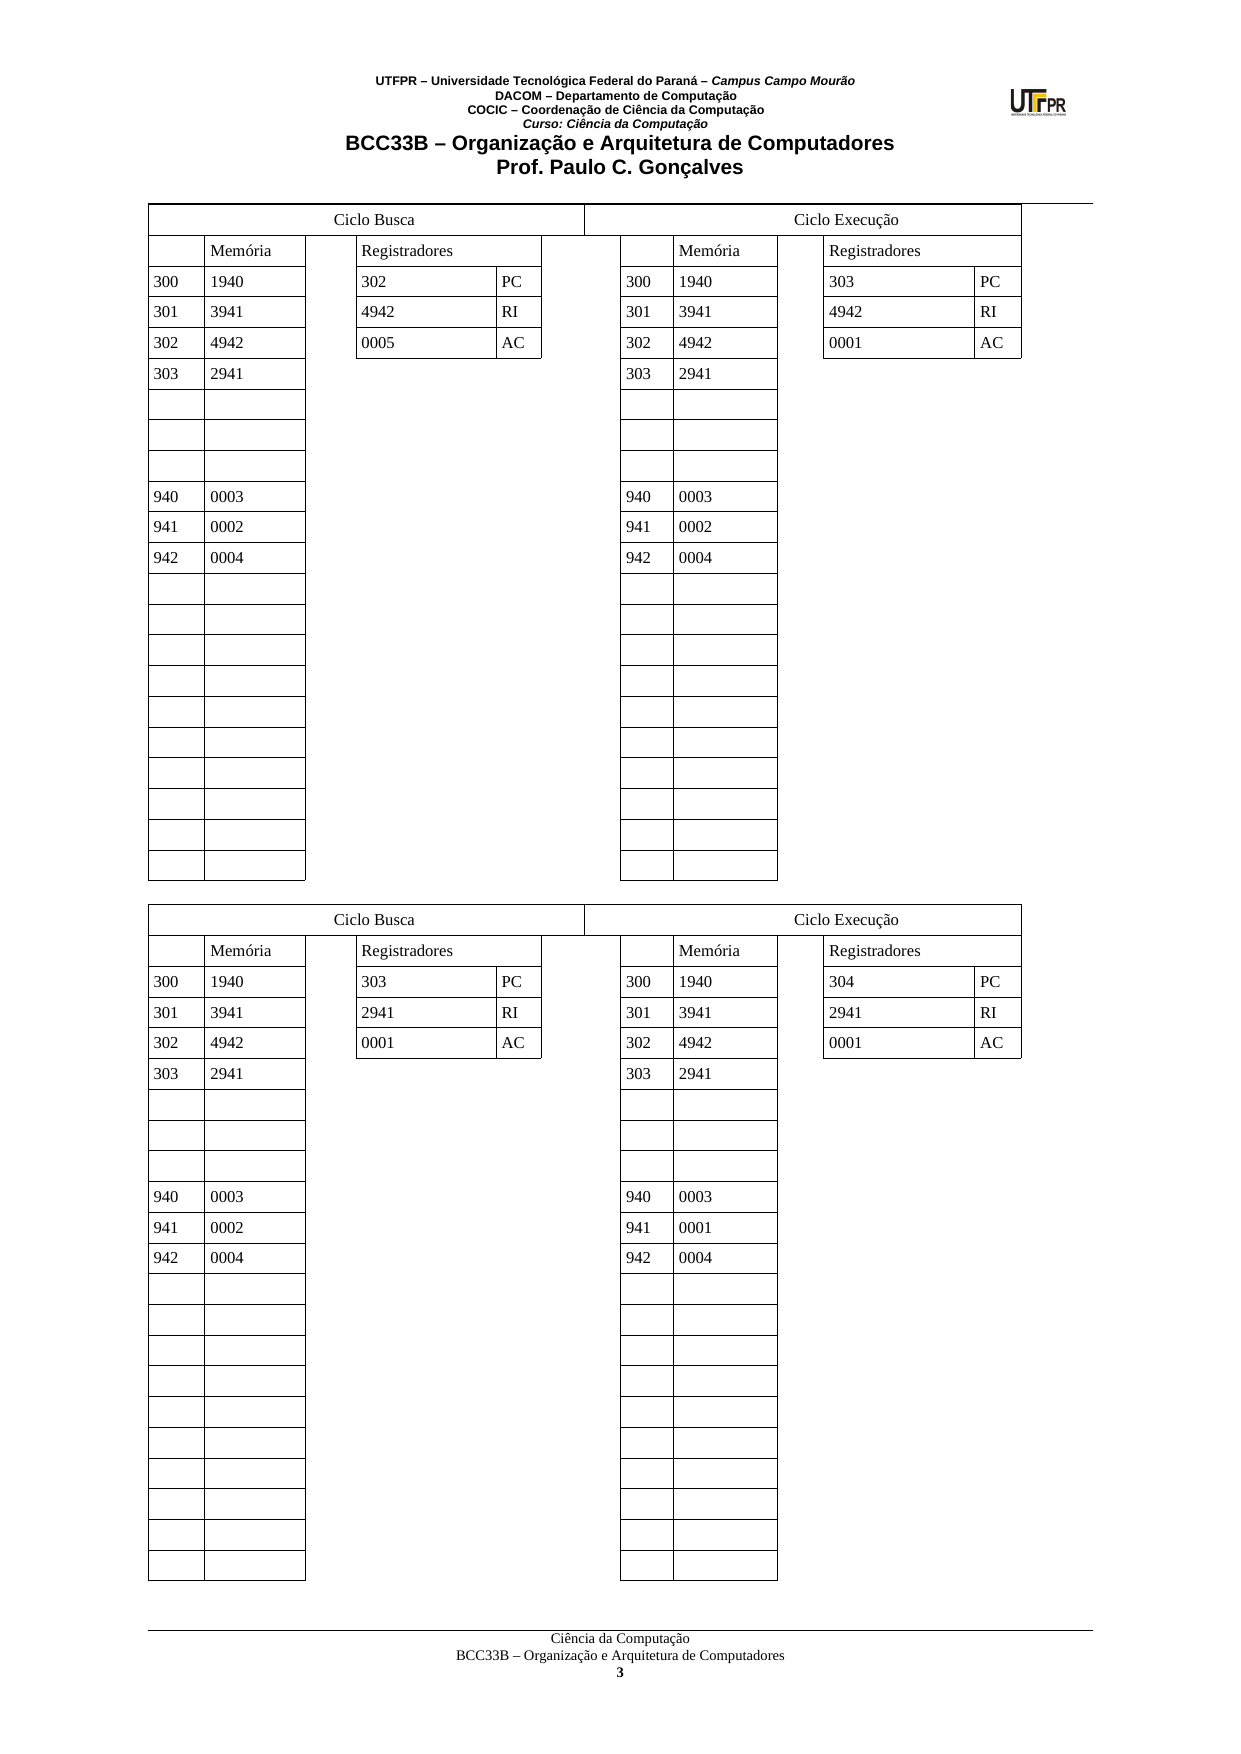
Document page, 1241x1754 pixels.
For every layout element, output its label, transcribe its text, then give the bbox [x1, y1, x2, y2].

table_cell [674, 758, 777, 788]
table_cell [149, 574, 204, 604]
table_cell [205, 1305, 305, 1334]
table_cell [823, 359, 974, 388]
table_cell [306, 1550, 356, 1580]
table_cell [306, 604, 356, 634]
table_cell [621, 728, 673, 757]
table_cell [306, 296, 356, 327]
table_cell [541, 389, 620, 419]
table_cell [778, 327, 823, 358]
table_cell [778, 1304, 823, 1334]
table_cell [496, 1488, 541, 1519]
table_cell [823, 1458, 974, 1488]
table_cell [356, 696, 496, 727]
table_cell [306, 1120, 356, 1150]
table_cell [621, 635, 673, 665]
table_cell 0003 [674, 482, 777, 511]
table_cell [823, 788, 974, 819]
table_cell [306, 1150, 356, 1181]
table_cell [356, 1427, 496, 1457]
table_cell [674, 820, 777, 849]
table_cell [205, 758, 305, 788]
table_cell [306, 481, 356, 511]
table_cell [356, 1519, 496, 1550]
table_cell [823, 1212, 974, 1242]
table_cell [778, 997, 823, 1027]
table_cell [205, 820, 305, 849]
table_cell [621, 1090, 673, 1119]
table_cell Memória [674, 236, 777, 266]
table_cell [823, 389, 974, 419]
table_cell [778, 1427, 823, 1457]
table_cell [974, 634, 1021, 665]
table_cell [974, 1519, 1021, 1550]
table_cell [621, 758, 673, 788]
table_cell [974, 1335, 1021, 1365]
table_cell [778, 1120, 823, 1150]
table_cell [306, 634, 356, 665]
table_cell [306, 966, 356, 997]
table_cell [823, 542, 974, 573]
table_cell [674, 1121, 777, 1150]
table_cell [621, 390, 673, 419]
table_cell PC [497, 267, 541, 296]
table_cell [778, 819, 823, 849]
table_cell [149, 605, 204, 634]
table_cell [496, 1458, 541, 1488]
table_cell [205, 1551, 305, 1580]
table_cell [823, 819, 974, 849]
table_cell [205, 1366, 305, 1396]
table_cell [356, 481, 496, 511]
table_cell [778, 450, 823, 481]
table_cell 2941 [205, 1059, 305, 1089]
table_header Ciclo Busca [149, 205, 584, 235]
table_cell Memória [205, 936, 305, 966]
table_cell [205, 635, 305, 665]
table_cell [974, 1550, 1021, 1580]
table_cell [823, 481, 974, 511]
table_cell [306, 1335, 356, 1365]
table_cell [674, 1551, 777, 1580]
table_cell [823, 1243, 974, 1273]
table_cell [356, 1059, 496, 1089]
table_cell [149, 236, 204, 266]
table_cell [974, 727, 1021, 757]
table_cell [674, 1459, 777, 1488]
table_cell [541, 1427, 620, 1457]
table_cell 2941 [674, 1059, 777, 1089]
table_cell [621, 1305, 673, 1334]
table_cell [778, 573, 823, 604]
table_cell 3941 [205, 297, 305, 327]
table_cell 941 [621, 1213, 673, 1242]
table_cell [778, 1150, 823, 1181]
table_cell [541, 1458, 620, 1488]
table_cell [205, 420, 305, 450]
table_cell AC [497, 328, 541, 358]
table_cell [205, 1489, 305, 1519]
table_cell [621, 936, 673, 966]
table_cell [674, 1336, 777, 1365]
table_cell [496, 389, 541, 419]
table_cell [306, 327, 356, 358]
table_cell 942 [149, 543, 204, 573]
table_cell [149, 1090, 204, 1119]
table_cell [621, 697, 673, 727]
table_cell 0003 [205, 482, 305, 511]
table_cell [621, 1397, 673, 1427]
table_cell 300 [621, 967, 673, 997]
table_cell 0001 [674, 1213, 777, 1242]
table_cell [778, 511, 823, 542]
table_cell [496, 1150, 541, 1181]
table_cell [205, 851, 305, 880]
table_cell AC [975, 1028, 1021, 1058]
table_cell [306, 788, 356, 819]
table_cell 0005 [357, 328, 496, 358]
table_cell [306, 997, 356, 1027]
table_cell [974, 1243, 1021, 1273]
table_cell [306, 936, 356, 966]
table_cell [205, 1151, 305, 1181]
table_cell [356, 1243, 496, 1273]
table_cell [496, 1089, 541, 1119]
table_cell [149, 789, 204, 819]
table_cell [974, 573, 1021, 604]
table_cell [778, 1243, 823, 1273]
table_cell [149, 936, 204, 966]
table_cell Memória [674, 936, 777, 966]
table_cell [778, 966, 823, 997]
table_cell [674, 697, 777, 727]
table_cell [823, 1304, 974, 1334]
table_cell [541, 788, 620, 819]
table_cell [674, 1366, 777, 1396]
table_cell 303 [149, 359, 204, 388]
table_cell [149, 728, 204, 757]
table_cell [149, 697, 204, 727]
table_cell [823, 450, 974, 481]
table_cell [306, 1212, 356, 1242]
table_cell [356, 727, 496, 757]
table_cell [974, 450, 1021, 481]
table_header Ciclo Busca [149, 905, 584, 935]
table_cell [823, 1059, 974, 1089]
table_cell [306, 850, 356, 880]
table_cell [674, 605, 777, 634]
table_cell 940 [621, 482, 673, 511]
table_cell [149, 1305, 204, 1334]
table_cell 302 [149, 328, 204, 358]
table_cell [974, 1273, 1021, 1304]
table_cell [306, 1519, 356, 1550]
table_cell 3941 [205, 998, 305, 1027]
table_cell 304 [824, 967, 974, 997]
table_cell [974, 1427, 1021, 1457]
table_cell [306, 665, 356, 696]
table_cell [974, 1059, 1021, 1089]
table_cell 301 [621, 297, 673, 327]
table_cell [149, 1520, 204, 1550]
table_cell [823, 1181, 974, 1212]
table_cell [496, 850, 541, 880]
table_cell [149, 1489, 204, 1519]
table_cell [496, 1120, 541, 1150]
table_cell [974, 359, 1021, 388]
table_cell [778, 696, 823, 727]
table_cell [778, 788, 823, 819]
table_cell [621, 1489, 673, 1519]
table_cell Registradores [357, 236, 541, 266]
table_cell [205, 728, 305, 757]
table_cell [778, 266, 823, 296]
table_cell [496, 604, 541, 634]
table_cell [356, 757, 496, 788]
table_cell [621, 820, 673, 849]
table_cell [541, 1243, 620, 1273]
table_cell [541, 696, 620, 727]
table_cell [306, 696, 356, 727]
table_cell [356, 1488, 496, 1519]
table_cell [823, 1396, 974, 1427]
table_cell [149, 420, 204, 450]
table_cell [496, 1427, 541, 1457]
table_cell [823, 573, 974, 604]
table_cell [621, 666, 673, 696]
table_cell [778, 757, 823, 788]
table_cell [621, 1336, 673, 1365]
table_cell [823, 1519, 974, 1550]
table_cell [306, 389, 356, 419]
table_cell [541, 665, 620, 696]
table_cell [674, 666, 777, 696]
table_cell [496, 1059, 541, 1089]
table_cell 942 [621, 1244, 673, 1273]
table_cell 2941 [824, 998, 974, 1027]
table_cell [541, 1273, 620, 1304]
table_cell [356, 1273, 496, 1304]
table_cell [974, 1089, 1021, 1119]
table_cell [823, 1488, 974, 1519]
table_cell RI [497, 998, 541, 1027]
table_cell [778, 1027, 823, 1058]
table_cell 4942 [357, 297, 496, 327]
table_cell [674, 1397, 777, 1427]
table_cell [149, 1274, 204, 1304]
table_cell [541, 1089, 620, 1119]
table_cell [496, 450, 541, 481]
table_cell [674, 420, 777, 450]
table_cell [778, 1058, 823, 1089]
table_cell AC [497, 1028, 541, 1058]
table_cell [778, 389, 823, 419]
table_cell [496, 819, 541, 849]
table_cell [496, 1304, 541, 1334]
table_cell [306, 1396, 356, 1427]
table_cell [778, 1550, 823, 1580]
table_cell PC [497, 967, 541, 997]
table_cell [674, 1520, 777, 1550]
table_cell [778, 727, 823, 757]
table_cell 0001 [824, 328, 974, 358]
table_cell [823, 1273, 974, 1304]
table_cell [496, 481, 541, 511]
table_cell [149, 390, 204, 419]
table_cell 0003 [674, 1182, 777, 1212]
table_cell [621, 851, 673, 880]
table_cell [542, 966, 620, 997]
table_cell [823, 757, 974, 788]
table_cell [974, 850, 1021, 880]
table_cell [496, 1181, 541, 1212]
table_cell [974, 542, 1021, 573]
table_cell [205, 390, 305, 419]
table_cell [542, 1027, 620, 1058]
table_cell [496, 573, 541, 604]
table_cell [356, 419, 496, 450]
table_cell 303 [149, 1059, 204, 1089]
table_cell AC [975, 328, 1021, 358]
table_cell [496, 788, 541, 819]
table_cell [541, 573, 620, 604]
table_cell [149, 1366, 204, 1396]
table_cell [823, 1150, 974, 1181]
table_cell [541, 1519, 620, 1550]
table_cell [541, 358, 620, 388]
table_cell 941 [621, 512, 673, 542]
table_cell [306, 573, 356, 604]
table_cell [541, 1488, 620, 1519]
table_cell [306, 1458, 356, 1488]
table_cell [306, 1058, 356, 1089]
table_cell [778, 1335, 823, 1365]
table_cell [778, 1488, 823, 1519]
table_cell [674, 728, 777, 757]
table_cell [621, 1366, 673, 1396]
table_cell [149, 758, 204, 788]
table_cell [674, 1274, 777, 1304]
table_cell 3941 [674, 998, 777, 1027]
table_cell [541, 511, 620, 542]
table_cell [823, 419, 974, 450]
table_cell [674, 1489, 777, 1519]
table_cell [541, 1304, 620, 1334]
table_cell [149, 1551, 204, 1580]
table_cell 302 [357, 267, 496, 296]
table_cell [823, 1365, 974, 1396]
table_cell [778, 634, 823, 665]
table_cell [356, 359, 496, 388]
table_cell [356, 1335, 496, 1365]
table_cell [541, 604, 620, 634]
table_cell [823, 1335, 974, 1365]
table_cell 0004 [205, 1244, 305, 1273]
table_cell [149, 1459, 204, 1488]
table_cell [356, 665, 496, 696]
table_cell [621, 1459, 673, 1488]
table_cell [778, 419, 823, 450]
table_cell [778, 1273, 823, 1304]
table_cell [778, 481, 823, 511]
table_cell [306, 1027, 356, 1058]
table_cell [974, 696, 1021, 727]
table_cell [621, 451, 673, 481]
table_cell [974, 1181, 1021, 1212]
table_cell [541, 1120, 620, 1150]
table_cell [356, 1396, 496, 1427]
table_cell Registradores [357, 936, 541, 966]
table_cell [823, 634, 974, 665]
table_cell [205, 451, 305, 481]
table_cell 303 [357, 967, 496, 997]
table_cell [205, 574, 305, 604]
table_cell [356, 573, 496, 604]
table_cell [205, 697, 305, 727]
table_cell [621, 605, 673, 634]
table_cell 303 [621, 359, 673, 388]
table_cell [778, 236, 823, 266]
table_cell [496, 665, 541, 696]
table_cell [356, 634, 496, 665]
table_cell [496, 1550, 541, 1580]
table_cell [542, 327, 620, 358]
table_cell [149, 1428, 204, 1457]
table_cell 940 [149, 1182, 204, 1212]
table_cell [621, 1274, 673, 1304]
table_cell [356, 819, 496, 849]
table_cell [356, 1212, 496, 1242]
table_cell 940 [621, 1182, 673, 1212]
table_cell 1940 [205, 267, 305, 296]
table_cell [205, 605, 305, 634]
table_cell [778, 1396, 823, 1427]
table_cell [542, 936, 620, 966]
table_cell [974, 1150, 1021, 1181]
table_cell [356, 788, 496, 819]
table_cell 300 [149, 267, 204, 296]
table_cell [778, 1089, 823, 1119]
table_cell [823, 696, 974, 727]
table_cell [823, 1120, 974, 1150]
table_cell [356, 1150, 496, 1181]
table_cell [674, 851, 777, 880]
table_cell [621, 789, 673, 819]
table_cell [542, 997, 620, 1027]
table_cell 2941 [205, 359, 305, 388]
table_cell [496, 419, 541, 450]
table_cell [306, 1365, 356, 1396]
table_cell [149, 451, 204, 481]
table_cell [778, 665, 823, 696]
table_cell [974, 757, 1021, 788]
table_cell 0004 [205, 543, 305, 573]
table_cell [541, 819, 620, 849]
table_cell [974, 1365, 1021, 1396]
table_cell [306, 358, 356, 388]
table_cell [823, 665, 974, 696]
table_cell [541, 450, 620, 481]
table_cell [823, 511, 974, 542]
table_cell [621, 236, 673, 266]
table_cell [778, 358, 823, 388]
table_cell 0004 [674, 1244, 777, 1273]
table_cell [541, 1181, 620, 1212]
table_cell [542, 236, 620, 266]
table_cell [974, 1396, 1021, 1427]
table_cell [974, 1304, 1021, 1334]
picture [1010, 89, 1066, 116]
table_cell [778, 850, 823, 880]
table_cell [205, 1336, 305, 1365]
table_cell [496, 1365, 541, 1396]
table_cell [974, 819, 1021, 849]
table_cell [306, 1488, 356, 1519]
table_cell 301 [621, 998, 673, 1027]
table_cell [541, 634, 620, 665]
table_cell [306, 1304, 356, 1334]
table_cell 1940 [674, 967, 777, 997]
table_cell 4942 [205, 328, 305, 358]
table_cell [149, 635, 204, 665]
table_cell [674, 1428, 777, 1457]
table_cell [496, 1212, 541, 1242]
table_cell [974, 665, 1021, 696]
table_cell 4942 [824, 297, 974, 327]
table_cell [356, 1304, 496, 1334]
table_cell RI [975, 998, 1021, 1027]
table_cell [496, 542, 541, 573]
table_cell [674, 1151, 777, 1181]
table_cell [356, 1120, 496, 1150]
table_cell [149, 1397, 204, 1427]
table_cell [149, 666, 204, 696]
table_cell [541, 481, 620, 511]
table_cell [306, 419, 356, 450]
table_cell 942 [621, 543, 673, 573]
table_cell [778, 1365, 823, 1396]
table_cell [356, 1550, 496, 1580]
table_cell [149, 1121, 204, 1150]
table_header Ciclo Execução [585, 205, 1021, 235]
table_cell 4942 [205, 1028, 305, 1058]
table_cell [306, 511, 356, 542]
table_cell [778, 296, 823, 327]
table_cell 0001 [824, 1028, 974, 1058]
table_cell [541, 1550, 620, 1580]
table_cell [205, 1274, 305, 1304]
table_cell [149, 1151, 204, 1181]
table_cell [674, 635, 777, 665]
table_cell PC [975, 267, 1021, 296]
table_cell [974, 788, 1021, 819]
table_cell [974, 419, 1021, 450]
table_cell [356, 850, 496, 880]
table_cell [205, 789, 305, 819]
table_cell [621, 1520, 673, 1550]
table_cell [541, 1396, 620, 1427]
table_cell [674, 574, 777, 604]
table_cell [974, 1458, 1021, 1488]
table_cell [306, 236, 356, 266]
table_cell [823, 727, 974, 757]
table_cell [496, 1243, 541, 1273]
table_cell [674, 390, 777, 419]
table_cell [306, 1181, 356, 1212]
table_cell [541, 1058, 620, 1089]
table_cell [823, 604, 974, 634]
table_cell [542, 296, 620, 327]
table_cell [496, 359, 541, 388]
table_cell [542, 266, 620, 296]
table_cell 4942 [674, 328, 777, 358]
table_cell [306, 1427, 356, 1457]
table_cell 0002 [205, 1213, 305, 1242]
table_cell [205, 1397, 305, 1427]
table_cell [778, 604, 823, 634]
table_cell 300 [149, 967, 204, 997]
table_cell [306, 757, 356, 788]
table_cell [496, 1519, 541, 1550]
table_cell [778, 1458, 823, 1488]
table_cell 942 [149, 1244, 204, 1273]
table_cell [541, 727, 620, 757]
table_cell 301 [149, 998, 204, 1027]
table_cell [306, 266, 356, 296]
table_cell 303 [824, 267, 974, 296]
table_cell [149, 820, 204, 849]
table_cell [496, 1335, 541, 1365]
table_cell [541, 419, 620, 450]
table_cell [306, 1089, 356, 1119]
table_cell [356, 1181, 496, 1212]
table_cell [149, 1336, 204, 1365]
table_cell [356, 389, 496, 419]
table_cell [541, 542, 620, 573]
table_cell [496, 696, 541, 727]
table_cell [496, 511, 541, 542]
table_cell 3941 [674, 297, 777, 327]
table_cell [823, 1550, 974, 1580]
table_cell [149, 851, 204, 880]
table_cell [621, 420, 673, 450]
table_cell [356, 1458, 496, 1488]
table_cell 302 [621, 1028, 673, 1058]
table_cell [541, 757, 620, 788]
table_cell [205, 1459, 305, 1488]
table_cell [621, 1428, 673, 1457]
table_cell [674, 451, 777, 481]
table_cell 302 [149, 1028, 204, 1058]
table_cell [496, 727, 541, 757]
table_cell [205, 1121, 305, 1150]
table_cell [356, 450, 496, 481]
table_cell [356, 1365, 496, 1396]
table_cell 302 [621, 328, 673, 358]
table_cell 0001 [357, 1028, 496, 1058]
table_cell [974, 1212, 1021, 1242]
table_cell 4942 [674, 1028, 777, 1058]
table_cell [306, 819, 356, 849]
table_cell [974, 1120, 1021, 1150]
table_cell 303 [621, 1059, 673, 1089]
table_cell [306, 1273, 356, 1304]
table_cell [541, 1365, 620, 1396]
table_cell [205, 1090, 305, 1119]
table_cell [778, 1212, 823, 1242]
table_cell 0003 [205, 1182, 305, 1212]
table_cell 1940 [674, 267, 777, 296]
table_cell [823, 1427, 974, 1457]
table_cell Memória [205, 236, 305, 266]
table_cell 2941 [357, 998, 496, 1027]
table_cell [496, 1273, 541, 1304]
table_cell PC [975, 967, 1021, 997]
table_cell 1940 [205, 967, 305, 997]
table_cell [306, 727, 356, 757]
table_cell [356, 511, 496, 542]
table_cell 2941 [674, 359, 777, 388]
table_cell Registradores [824, 236, 1021, 266]
table_cell [778, 1181, 823, 1212]
table_cell [621, 1551, 673, 1580]
table_cell [205, 666, 305, 696]
table_cell [674, 789, 777, 819]
table_cell [974, 481, 1021, 511]
table_cell [974, 389, 1021, 419]
table_cell [541, 850, 620, 880]
table_cell [778, 936, 823, 966]
table_cell [306, 1243, 356, 1273]
table_cell Registradores [824, 936, 1021, 966]
table_cell 940 [149, 482, 204, 511]
table_cell [356, 604, 496, 634]
table_cell [674, 1305, 777, 1334]
table_header Ciclo Execução [585, 905, 1021, 935]
table_cell 0004 [674, 543, 777, 573]
table_cell [541, 1212, 620, 1242]
table_cell [541, 1150, 620, 1181]
table_cell 941 [149, 1213, 204, 1242]
table_cell [205, 1428, 305, 1457]
table_cell [496, 757, 541, 788]
table_cell [541, 1335, 620, 1365]
table_cell [974, 604, 1021, 634]
table_cell [356, 542, 496, 573]
table_cell 0002 [674, 512, 777, 542]
table_cell [356, 1089, 496, 1119]
table_cell [621, 1151, 673, 1181]
table_cell RI [975, 297, 1021, 327]
table_cell [621, 574, 673, 604]
table_cell 300 [621, 267, 673, 296]
table_cell [306, 450, 356, 481]
table_cell [823, 850, 974, 880]
table_cell 301 [149, 297, 204, 327]
table_cell [974, 1488, 1021, 1519]
table_cell 941 [149, 512, 204, 542]
table_cell [496, 634, 541, 665]
table_cell [974, 511, 1021, 542]
table_cell RI [497, 297, 541, 327]
table_cell [823, 1089, 974, 1119]
table_cell 0002 [205, 512, 305, 542]
table_cell [778, 1519, 823, 1550]
table_cell [306, 542, 356, 573]
table_cell [205, 1520, 305, 1550]
table_cell [621, 1121, 673, 1150]
table_cell [496, 1396, 541, 1427]
table_cell [674, 1090, 777, 1119]
table_cell [778, 542, 823, 573]
